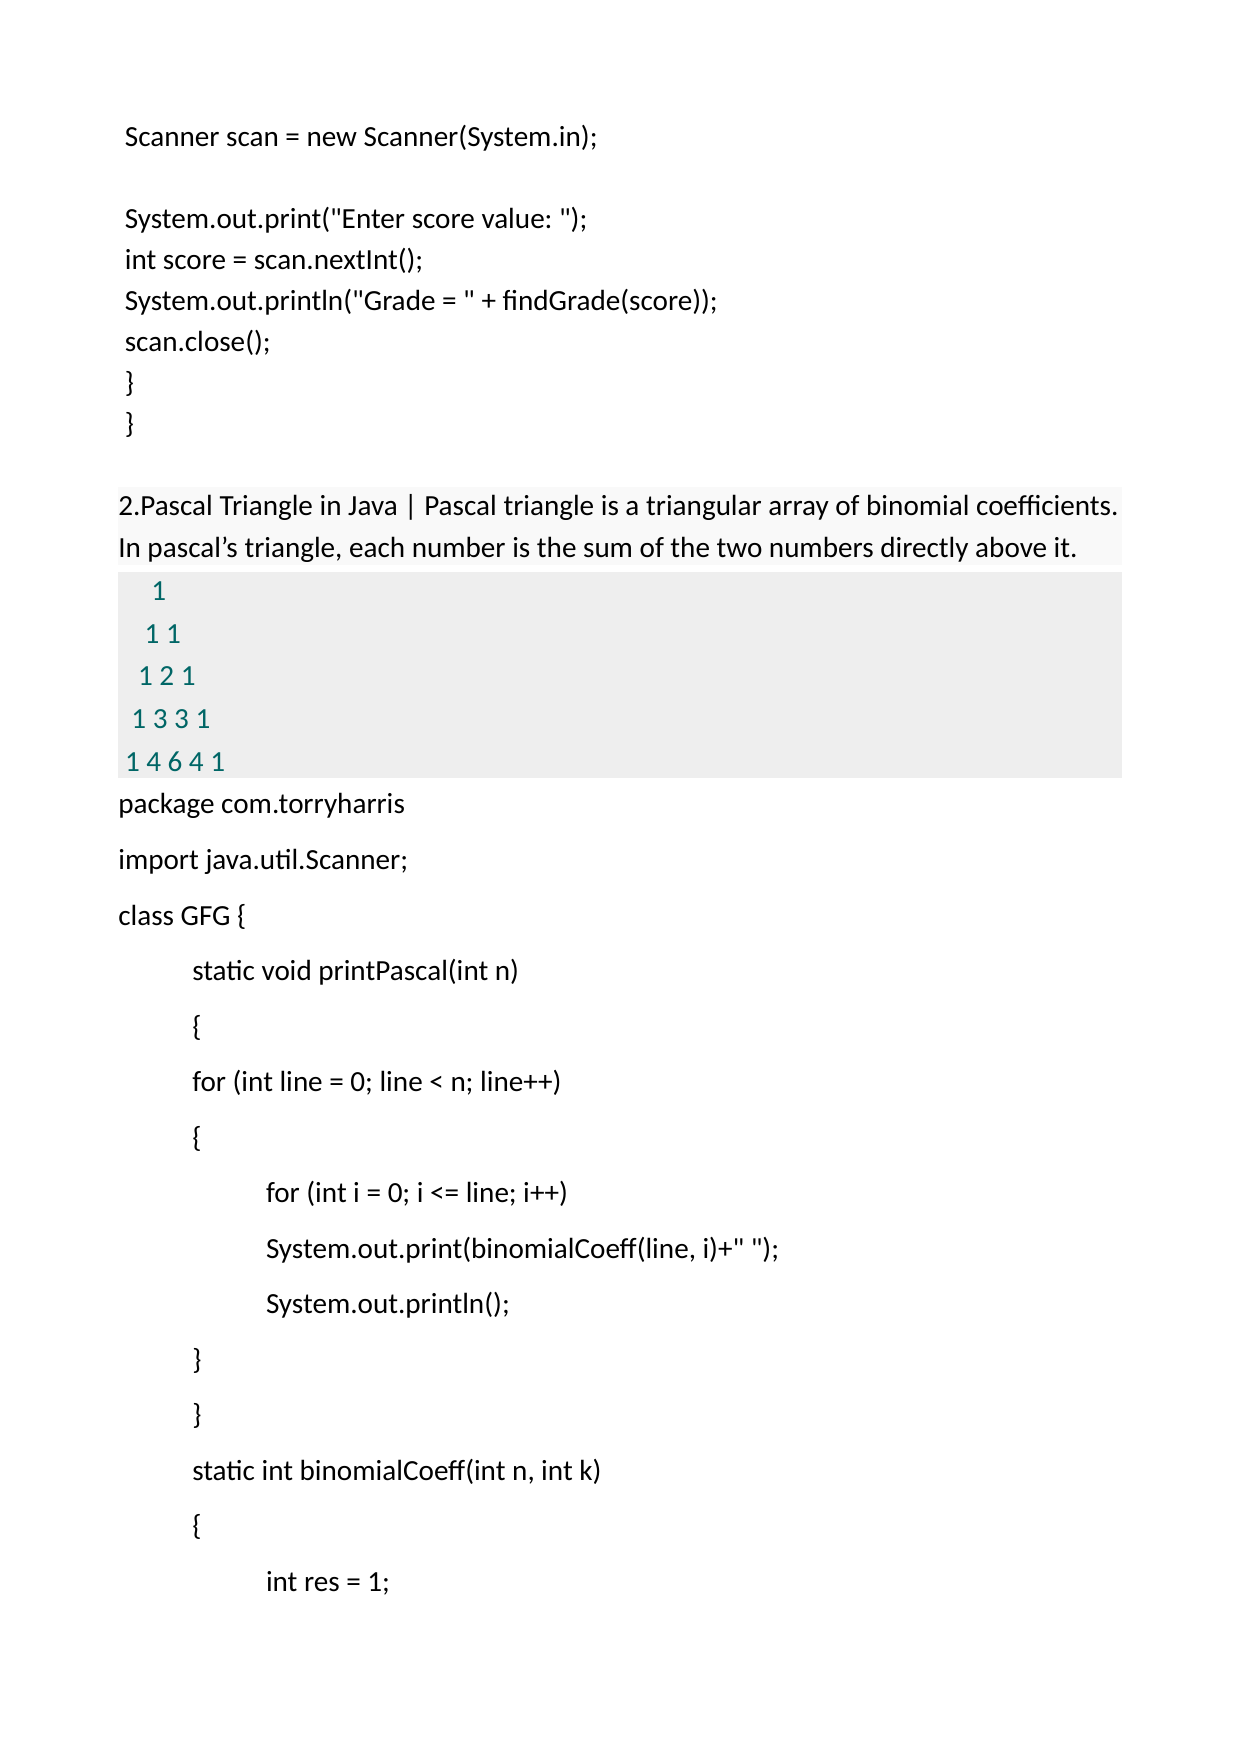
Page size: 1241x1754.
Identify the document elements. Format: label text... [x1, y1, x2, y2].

text 1 2 1 [118, 657, 1122, 693]
text { [118, 1119, 1122, 1154]
text scan.close(); [118, 323, 1122, 358]
text System.out.println("Grade = " + findGrade(score)); [118, 282, 1122, 317]
text 2.Pascal Triangle in Java | Pascal triangle is a triangular array of binomial coefficients. In pascal’s triangle, each number is the sum of the two numbers directly above it. [118, 487, 1122, 565]
text static int binomialCoeff(int n, int k) [118, 1452, 1122, 1487]
text 1 [118, 572, 1122, 608]
text System.out.println(); [118, 1285, 1122, 1321]
text int res = 1; [118, 1563, 1122, 1598]
text class GFG { [118, 897, 1122, 932]
text static void printPascal(int n) [118, 952, 1122, 988]
text 1 1 [118, 615, 1122, 650]
text System.out.print("Enter score value: "); [118, 200, 1122, 236]
text package com.torryharris [118, 786, 1122, 821]
text } [118, 1341, 1122, 1376]
text } [118, 405, 1122, 440]
text } [118, 1396, 1122, 1432]
text } [118, 364, 1122, 399]
text import java.util.Scanner; [118, 841, 1122, 877]
text for (int line = 0; line < n; line++) [118, 1063, 1122, 1099]
text Scanner scan = new Scanner(System.in); [118, 118, 1122, 154]
text for (int i = 0; i <= line; i++) [118, 1174, 1122, 1210]
text System.out.print(binomialCoeff(line, i)+" "); [118, 1230, 1122, 1265]
text { [118, 1507, 1122, 1543]
text 1 3 3 1 [118, 700, 1122, 736]
text { [118, 1008, 1122, 1043]
text 1 4 6 4 1 [118, 743, 1122, 778]
text int score = scan.nextInt(); [118, 241, 1122, 277]
